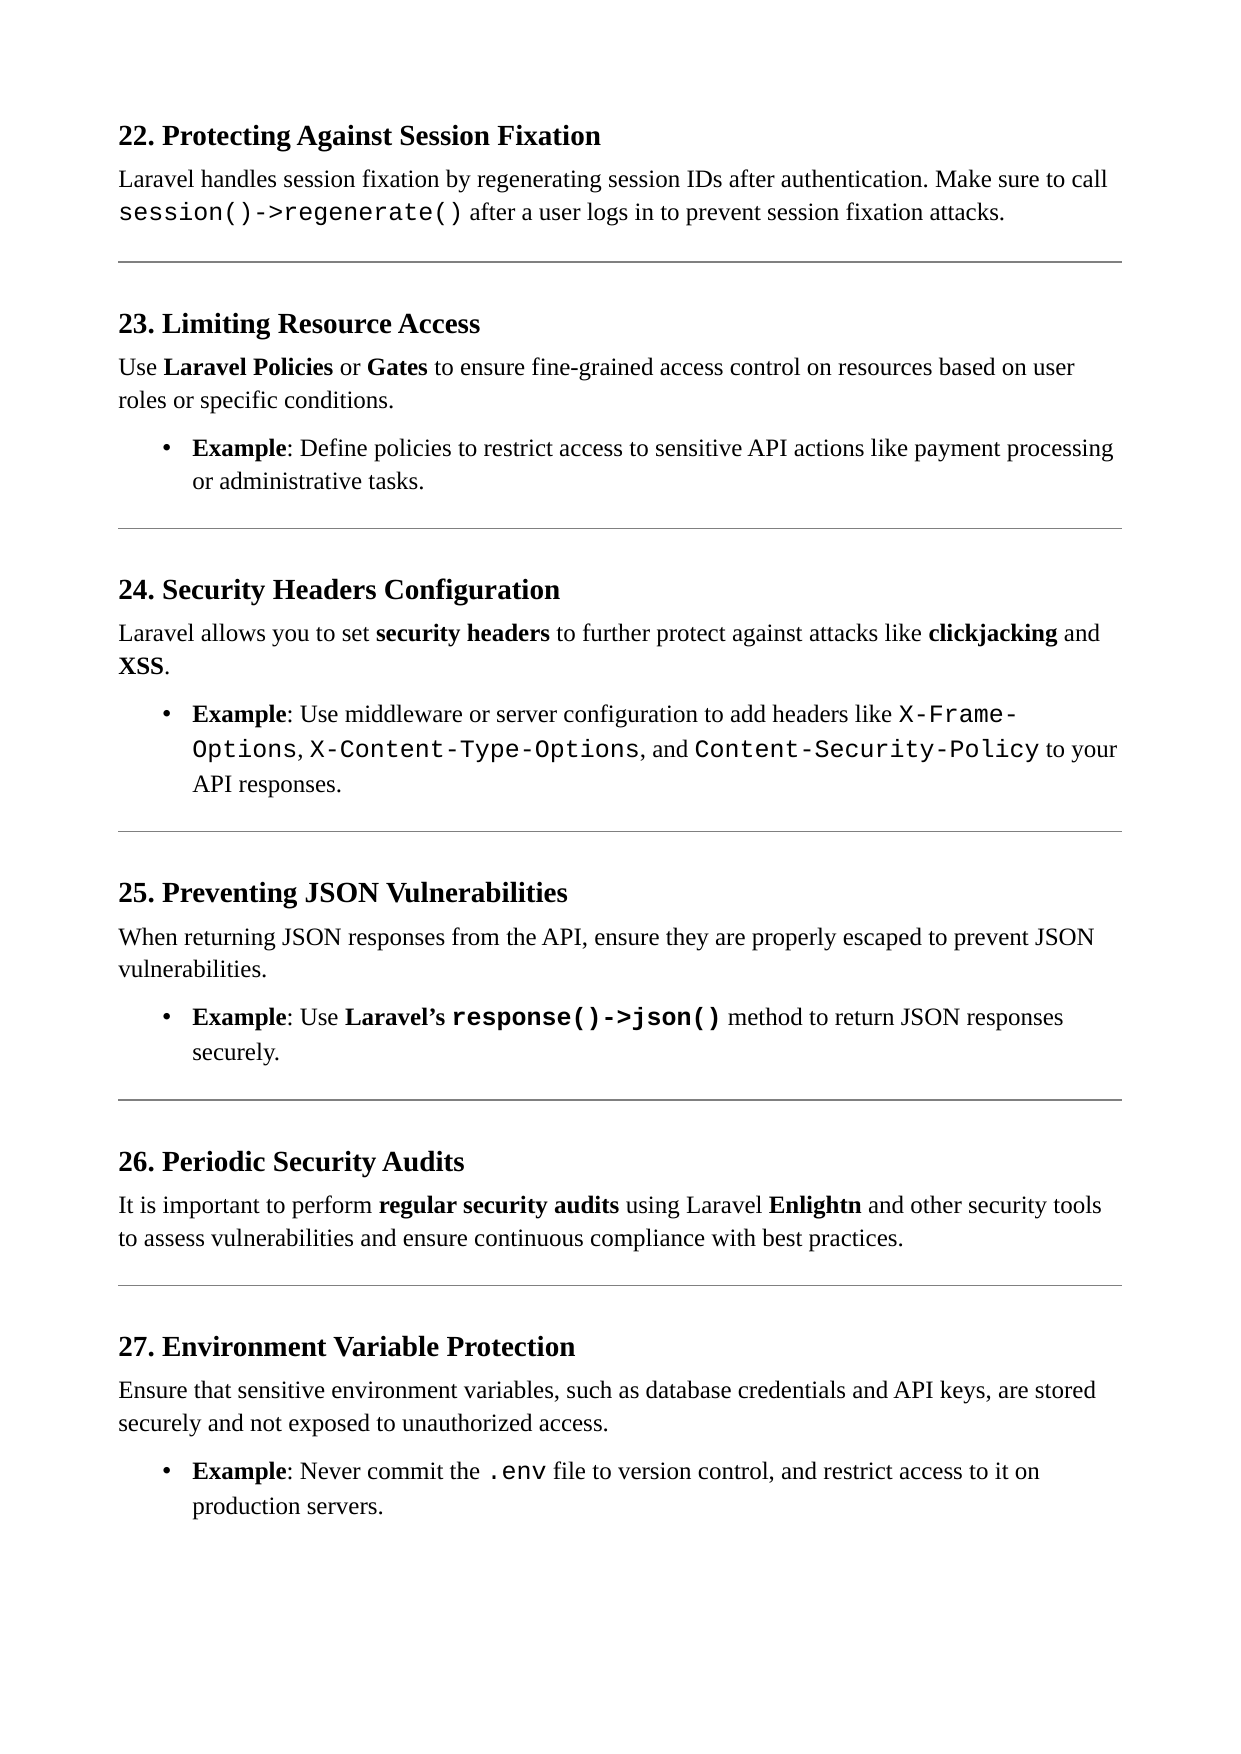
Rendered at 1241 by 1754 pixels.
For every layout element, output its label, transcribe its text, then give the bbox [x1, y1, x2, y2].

text Ensure that sensitive environment variables, such as database credentials and API keys, are stored securely and not exposed to unauthorized access. [118, 1375, 1122, 1437]
subtitle 25. Preventing JSON Vulnerabilities [118, 876, 1122, 909]
text Use Laravel Policies or Gates to ensure fine-grained access control on resources based on user roles or specific conditions. [118, 352, 1122, 414]
text It is important to perform regular security audits using Laravel Enlightn and other security tools to assess vulnerabilities and ensure continuous compliance with best practices. [118, 1190, 1122, 1252]
subtitle 23. Limiting Resource Access [118, 306, 1122, 339]
list Example: Define policies to restrict access to sensitive API actions like payment processing or administrative tasks. [162, 433, 1122, 494]
list Example: Use middleware or server configuration to add headers like X-Frame-Options, X-Content-Type-Options, and Content-Security-Policy to your API responses. [162, 699, 1122, 798]
list Example: Never commit the .env file to version control, and restrict access to it on production servers. [162, 1456, 1122, 1520]
subtitle 26. Periodic Security Audits [118, 1144, 1122, 1177]
subtitle 27. Environment Variable Protection [118, 1329, 1122, 1363]
subtitle 22. Protecting Against Session Fixation [118, 118, 1122, 152]
text When returning JSON responses from the API, ensure they are properly escaped to prevent JSON vulnerabilities. [118, 922, 1122, 983]
list Example: Use Laravel’s response()->json() method to return JSON responses securely. [162, 1002, 1122, 1066]
text Laravel handles session fixation by regenerating session IDs after authentication. Make sure to call session()->regenerate() after a user logs in to prevent session fixation attacks. [118, 164, 1122, 228]
text Laravel allows you to set security headers to further protect against attacks like clickjacking and XSS. [118, 618, 1122, 680]
subtitle 24. Security Headers Configuration [118, 572, 1122, 606]
